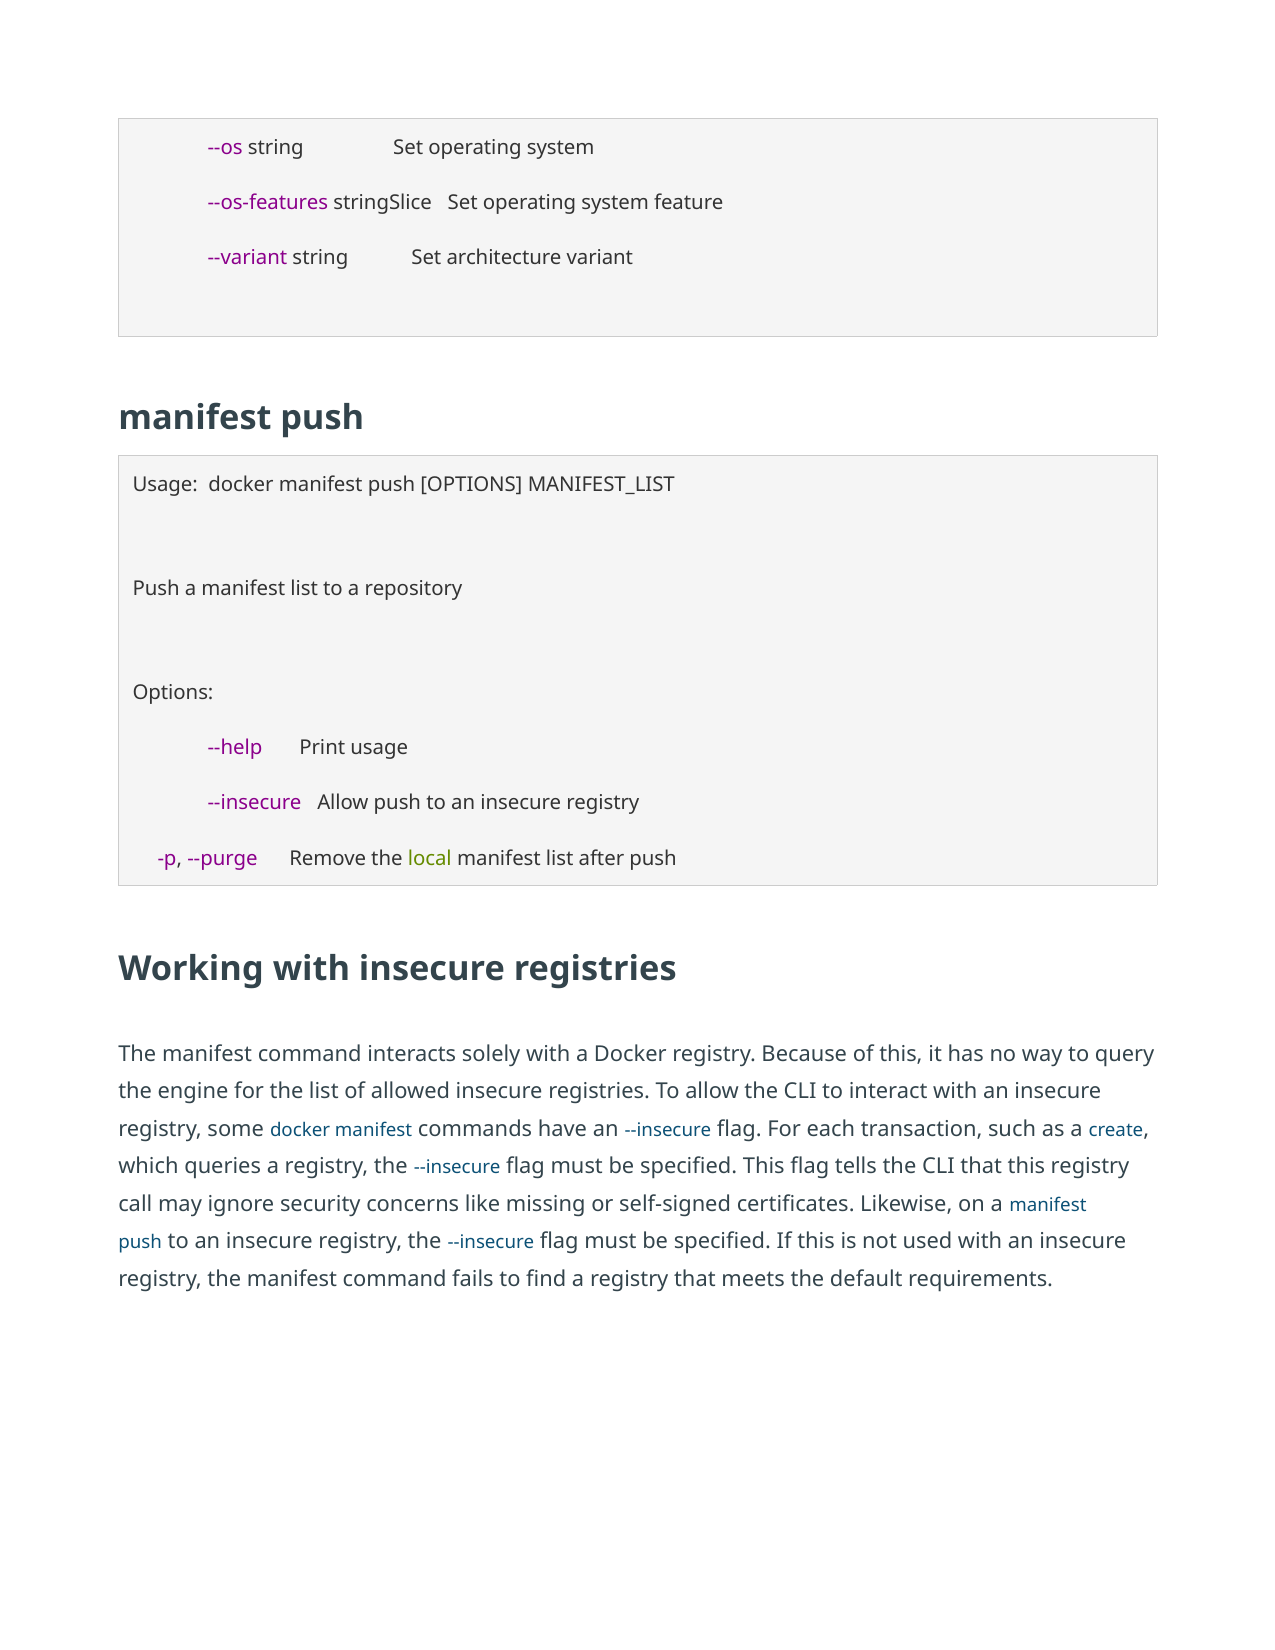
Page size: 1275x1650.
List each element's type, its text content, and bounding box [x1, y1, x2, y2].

text -p, --purge Remove the local manifest list after push [119, 829, 1157, 885]
text --os string Set operating system [119, 119, 1157, 160]
subtitle manifest push [118, 393, 1157, 440]
text --help Print usage [119, 718, 1157, 761]
text --variant string Set architecture variant [119, 229, 1157, 271]
text --os-features stringSlice Set operating system feature [119, 173, 1157, 216]
text The manifest command interacts solely with a Docker registry. Because of this, it has no way to query the engine for the list of allowed insecure registries. To allow the CLI to interact with an insecure registry, some docker manifest commands have an --insecure flag. For each transaction, such as a create, which queries a registry, the --insecure flag must be specified. This flag tells the CLI that this registry call may ignore security concerns like missing or self-signed certificates. Likewise, on a manifest push to an insecure registry, the --insecure flag must be specified. If this is not used with an insecure registry, the manifest command fails to find a registry that meets the default requirements. [118, 1030, 1157, 1292]
subtitle Working with insecure registries [118, 944, 1157, 991]
text Usage: docker manifest push [OPTIONS] MANIFEST_LIST [119, 456, 1157, 497]
text Options: [119, 663, 1157, 705]
text --insecure Allow push to an insecure registry [119, 774, 1157, 816]
text Push a manifest list to a repository [119, 559, 1157, 601]
